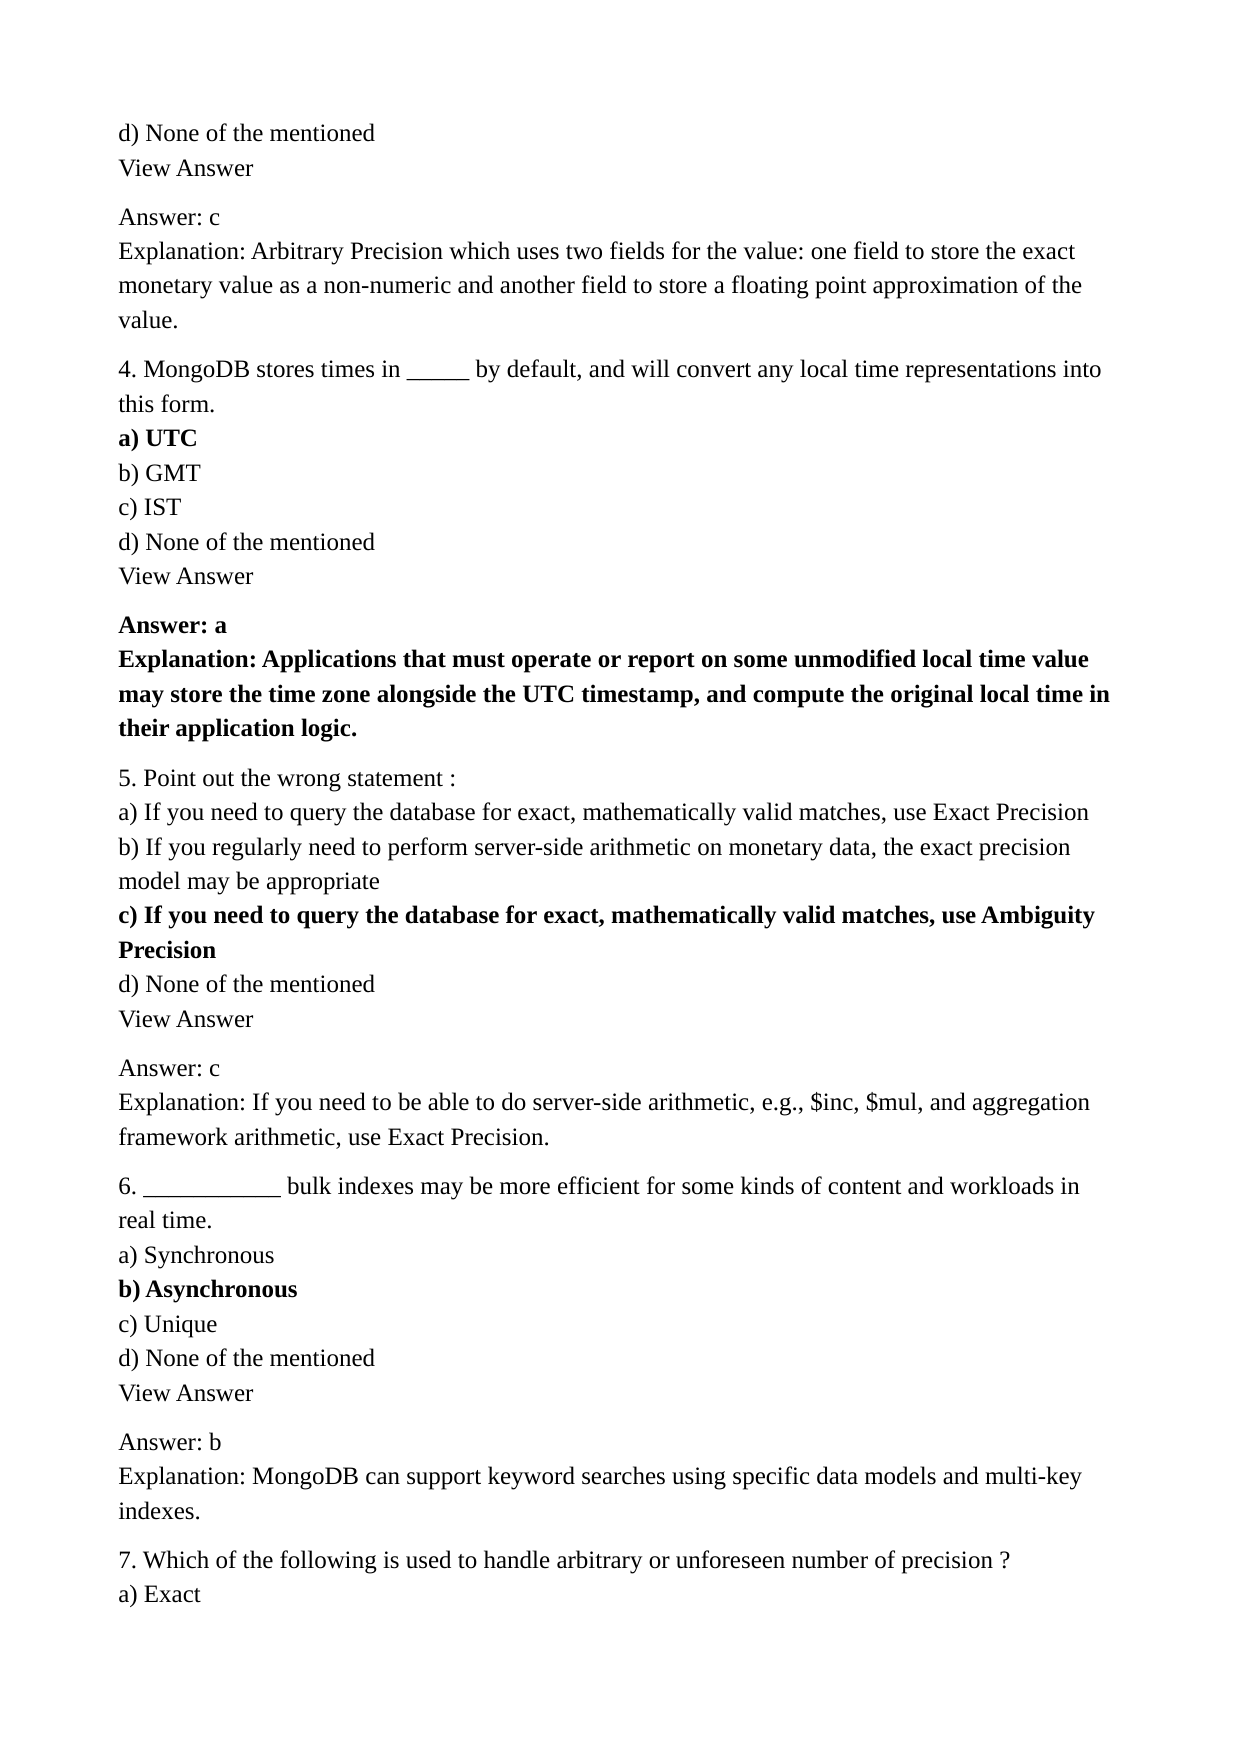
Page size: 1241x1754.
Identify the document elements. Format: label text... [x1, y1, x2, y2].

text 4. MongoDB stores times in _____ by default, and will convert any local time representations into this form. a) UTC b) GMT c) IST d) None of the mentioned View Answer [118, 354, 1122, 590]
text Answer: b Explanation: MongoDB can support keyword searches using specific data models and multi-key indexes. [118, 1427, 1122, 1525]
text 7. Which of the following is used to handle arbitrary or unforeseen number of precision ? a) Exact [118, 1545, 1122, 1608]
text Answer: a Explanation: Applications that must operate or report on some unmodified local time value may store the time zone alongside the UTC timestamp, and compute the original local time in their application logic. [118, 610, 1122, 742]
text 6. ___________ bulk indexes may be more efficient for some kinds of content and workloads in real time. a) Synchronous b) Asynchronous c) Unique d) None of the mentioned View Answer [118, 1171, 1122, 1407]
text Answer: c Explanation: Arbitrary Precision which uses two fields for the value: one field to store the exact monetary value as a non-numeric and another field to store a floating point approximation of the value. [118, 202, 1122, 334]
text d) None of the mentioned View Answer [118, 118, 1122, 181]
text Answer: c Explanation: If you need to be able to do server-side arithmetic, e.g., $inc, $mul, and aggregation framework arithmetic, use Exact Precision. [118, 1053, 1122, 1151]
text 5. Point out the wrong statement : a) If you need to query the database for exact, mathematically valid matches, use Exact Precision b) If you regularly need to perform server-side arithmetic on monetary data, the exact precision model may be appropriate c) If you need to query the database for exact, mathematically valid matches, use Ambiguity Precision d) None of the mentioned View Answer [118, 763, 1122, 1033]
